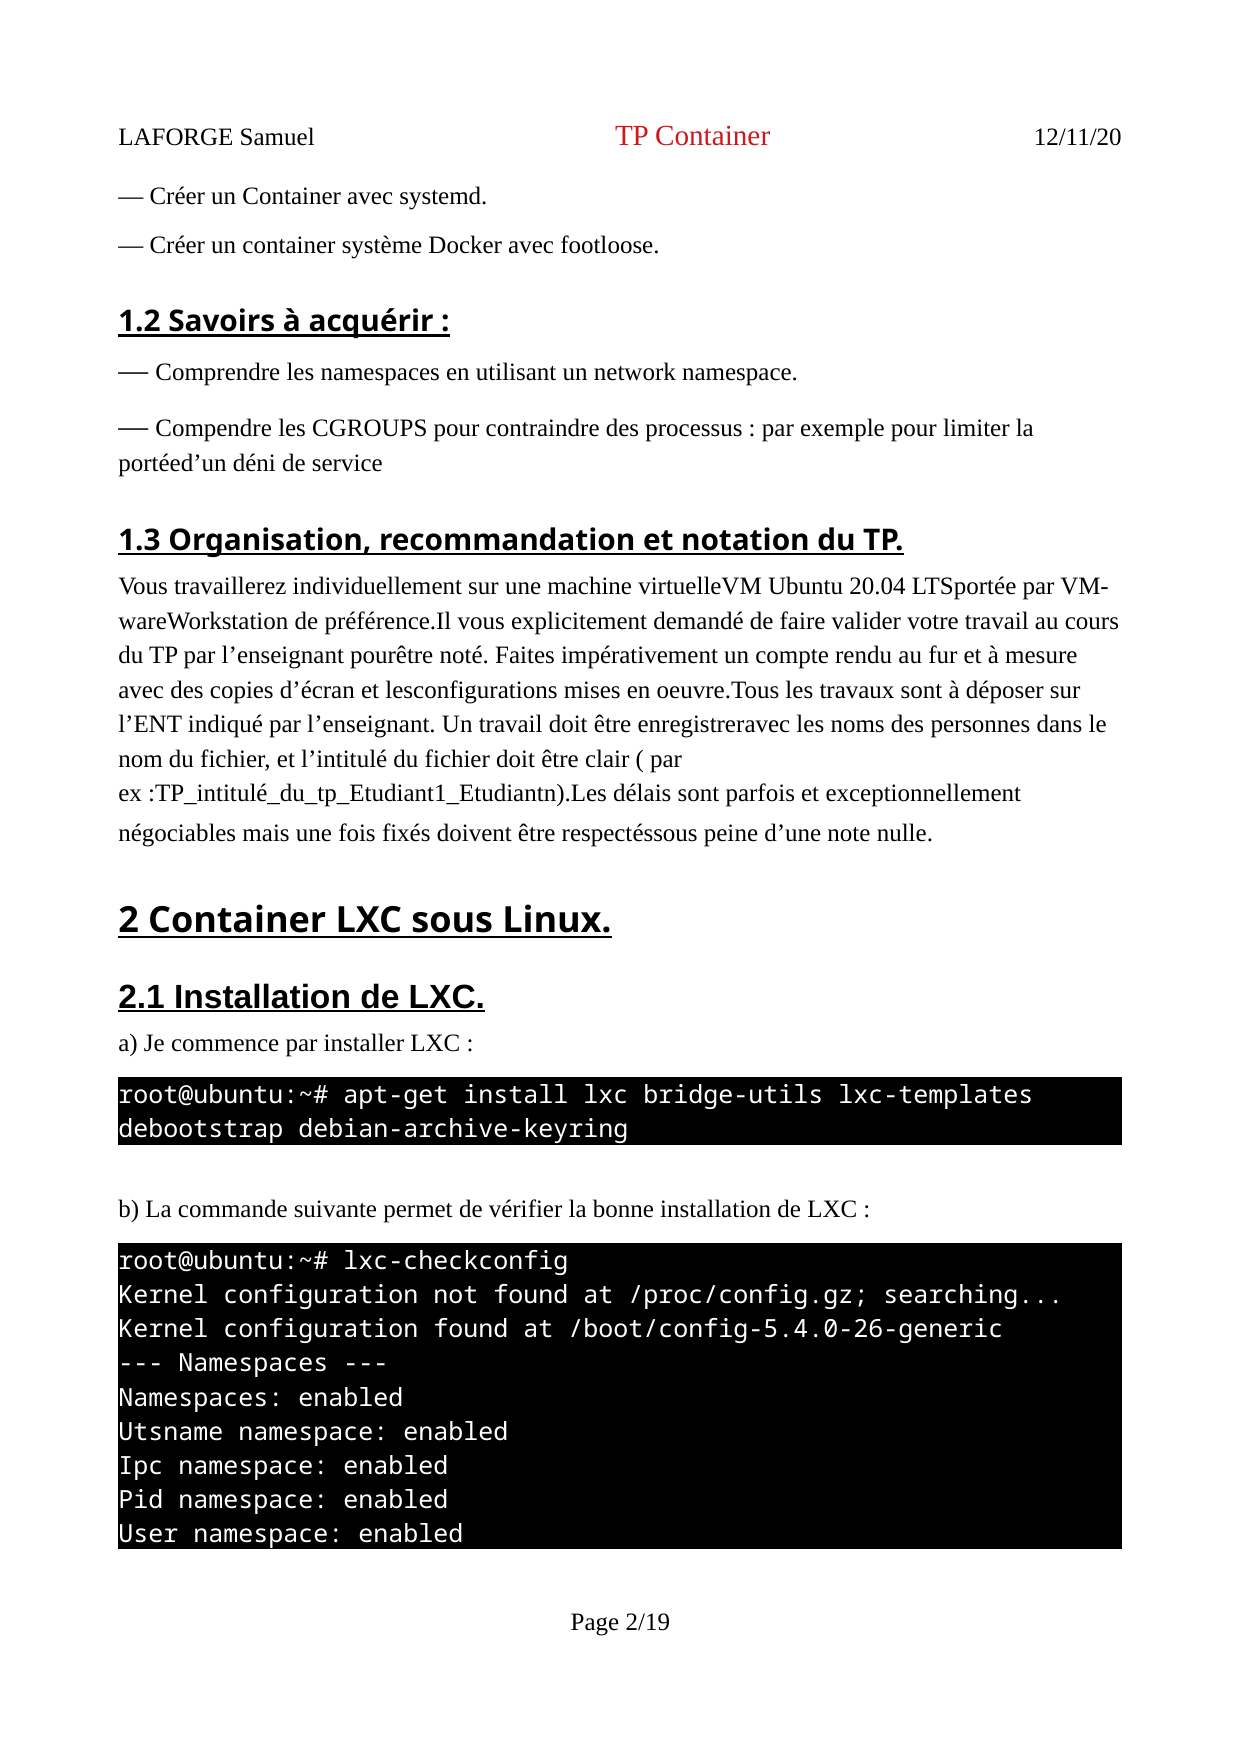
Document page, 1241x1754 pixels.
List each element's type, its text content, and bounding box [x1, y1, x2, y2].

text Namespaces: enabled [118, 1379, 1122, 1413]
text User namespace: enabled [118, 1515, 1122, 1549]
text Vous travaillerez individuellement sur une machine virtuelleVM Ubuntu 20.04 LTSportée par VM-wareWorkstation de préférence.Il vous explicitement demandé de faire valider votre travail au cours du TP par l’enseignant pourêtre noté. Faites impérativement un compte rendu au fur et à mesure avec des copies d’écran et lesconfigurations mises en oeuvre.Tous les travaux sont à déposer sur l’ENT indiqué par l’enseignant. Un travail doit être enregistreravec les noms des personnes dans le nom du fichier, et l’intitulé du fichier doit être clair ( par ex :TP_intitulé_du_tp_Etudiant1_Etudiantn).Les délais sont parfois et exceptionnellement négociables mais une fois fixés doivent être respectéssous peine d’une note nulle. [118, 571, 1122, 848]
text — Compendre les CGROUPS pour contraindre des processus : par exemple pour limiter la portéed’un déni de service [118, 408, 1122, 477]
text root@ubuntu:~# lxc-checkconfig [118, 1243, 1122, 1277]
text — Comprendre les namespaces en utilisant un network namespace. [118, 353, 1122, 387]
text Kernel configuration found at /boot/config-5.4.0-26-generic [118, 1311, 1122, 1345]
text root@ubuntu:~# apt-get install lxc bridge-utils lxc-templates debootstrap debian-archive-keyring [118, 1077, 1122, 1145]
text Kernel configuration not found at /proc/config.gz; searching... [118, 1277, 1122, 1311]
subtitle 2.1 Installation de LXC. [118, 976, 1122, 1015]
text — Créer un container système Docker avec footloose. [118, 230, 1122, 259]
text — Créer un Container avec systemd. [118, 181, 1122, 210]
subtitle 2 Container LXC sous Linux. [118, 894, 1122, 943]
text --- Namespaces --- [118, 1345, 1122, 1379]
text Pid namespace: enabled [118, 1481, 1122, 1515]
text Utsname namespace: enabled [118, 1413, 1122, 1447]
text b) La commande suivante permet de vérifier la bonne installation de LXC : [118, 1194, 1122, 1223]
text Ipc namespace: enabled [118, 1447, 1122, 1481]
subtitle 1.3 Organisation, recommandation et notation du TP. [118, 518, 1122, 559]
subtitle 1.2 Savoirs à acquérir : [118, 300, 1122, 341]
text a) Je commence par installer LXC : [118, 1028, 1122, 1056]
